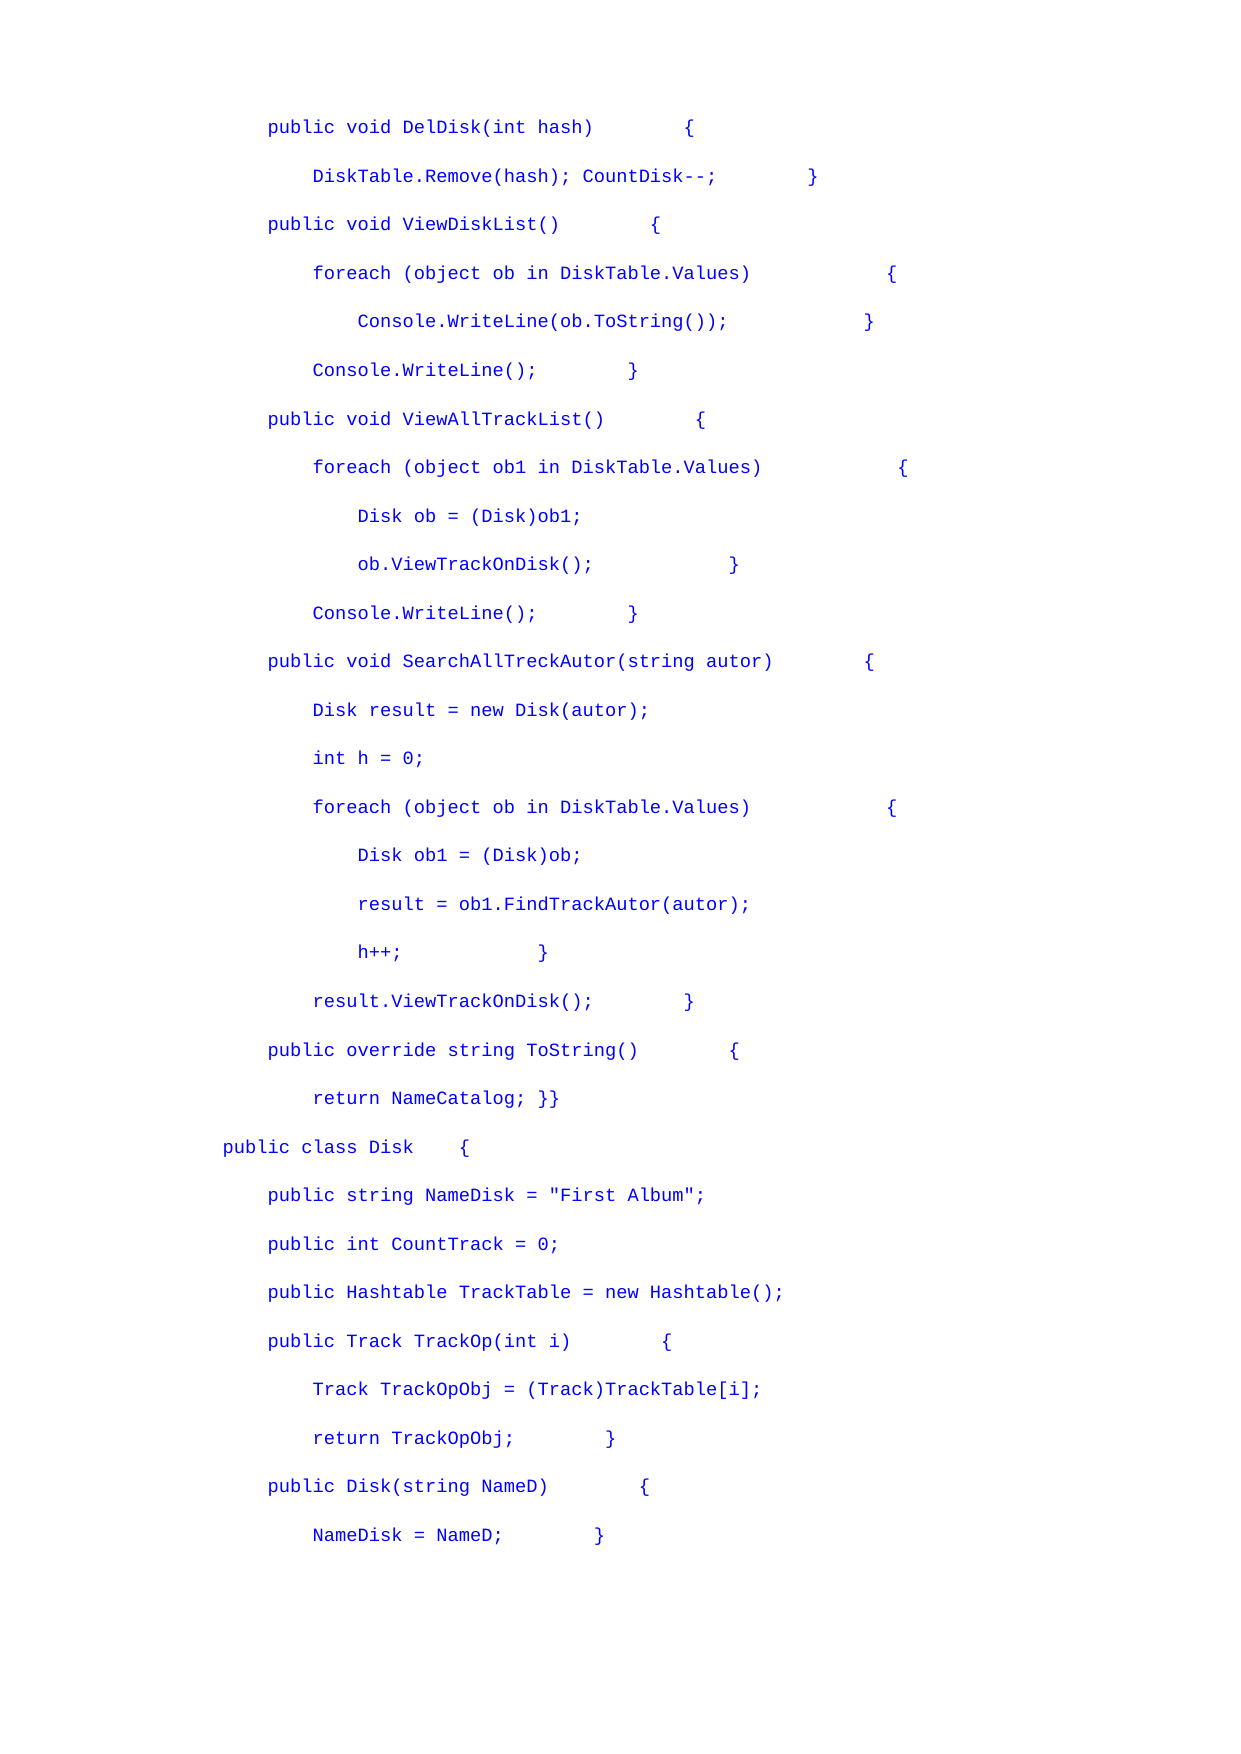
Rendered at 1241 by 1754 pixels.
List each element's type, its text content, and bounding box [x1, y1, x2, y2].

text ob.ViewTrackOnDisk(); } [177, 555, 1181, 576]
text foreach (object ob in DiskTable.Values) { [177, 798, 1181, 819]
text public void DelDisk(int hash) { [177, 118, 1181, 139]
text foreach (object ob in DiskTable.Values) { [177, 264, 1181, 285]
text result = ob1.FindTrackAutor(autor); [177, 895, 1181, 916]
text public void ViewAllTrackList() { [177, 409, 1181, 431]
text public class Disk { [177, 1137, 1181, 1159]
text Console.WriteLine(); } [177, 603, 1181, 625]
text public int CountTrack = 0; [177, 1234, 1181, 1256]
text public Track TrackOp(int i) { [177, 1332, 1181, 1353]
text Disk ob = (Disk)ob1; [177, 506, 1181, 528]
text NameDisk = NameD; } [177, 1526, 1181, 1547]
text public void SearchAllTreckAutor(string autor) { [177, 652, 1181, 673]
text public override string ToString() { [177, 1040, 1181, 1062]
text int h = 0; [177, 749, 1181, 770]
text public Disk(string NameD) { [177, 1477, 1181, 1498]
text return TrackOpObj; } [177, 1429, 1181, 1450]
text result.ViewTrackOnDisk(); } [177, 992, 1181, 1013]
text public void ViewDiskList() { [177, 215, 1181, 236]
text Console.WriteLine(ob.ToString()); } [177, 312, 1181, 333]
text public string NameDisk = "First Album"; [177, 1186, 1181, 1207]
text Console.WriteLine(); } [177, 361, 1181, 382]
text Track TrackOpObj = (Track)TrackTable[i]; [177, 1380, 1181, 1401]
text return NameCatalog; }} [177, 1089, 1181, 1110]
text foreach (object ob1 in DiskTable.Values) { [177, 458, 1181, 479]
text DiskTable.Remove(hash); CountDisk--; } [177, 167, 1181, 188]
text public Hashtable TrackTable = new Hashtable(); [177, 1283, 1181, 1304]
text h++; } [177, 943, 1181, 964]
text Disk ob1 = (Disk)ob; [177, 846, 1181, 867]
text Disk result = new Disk(autor); [177, 701, 1181, 722]
